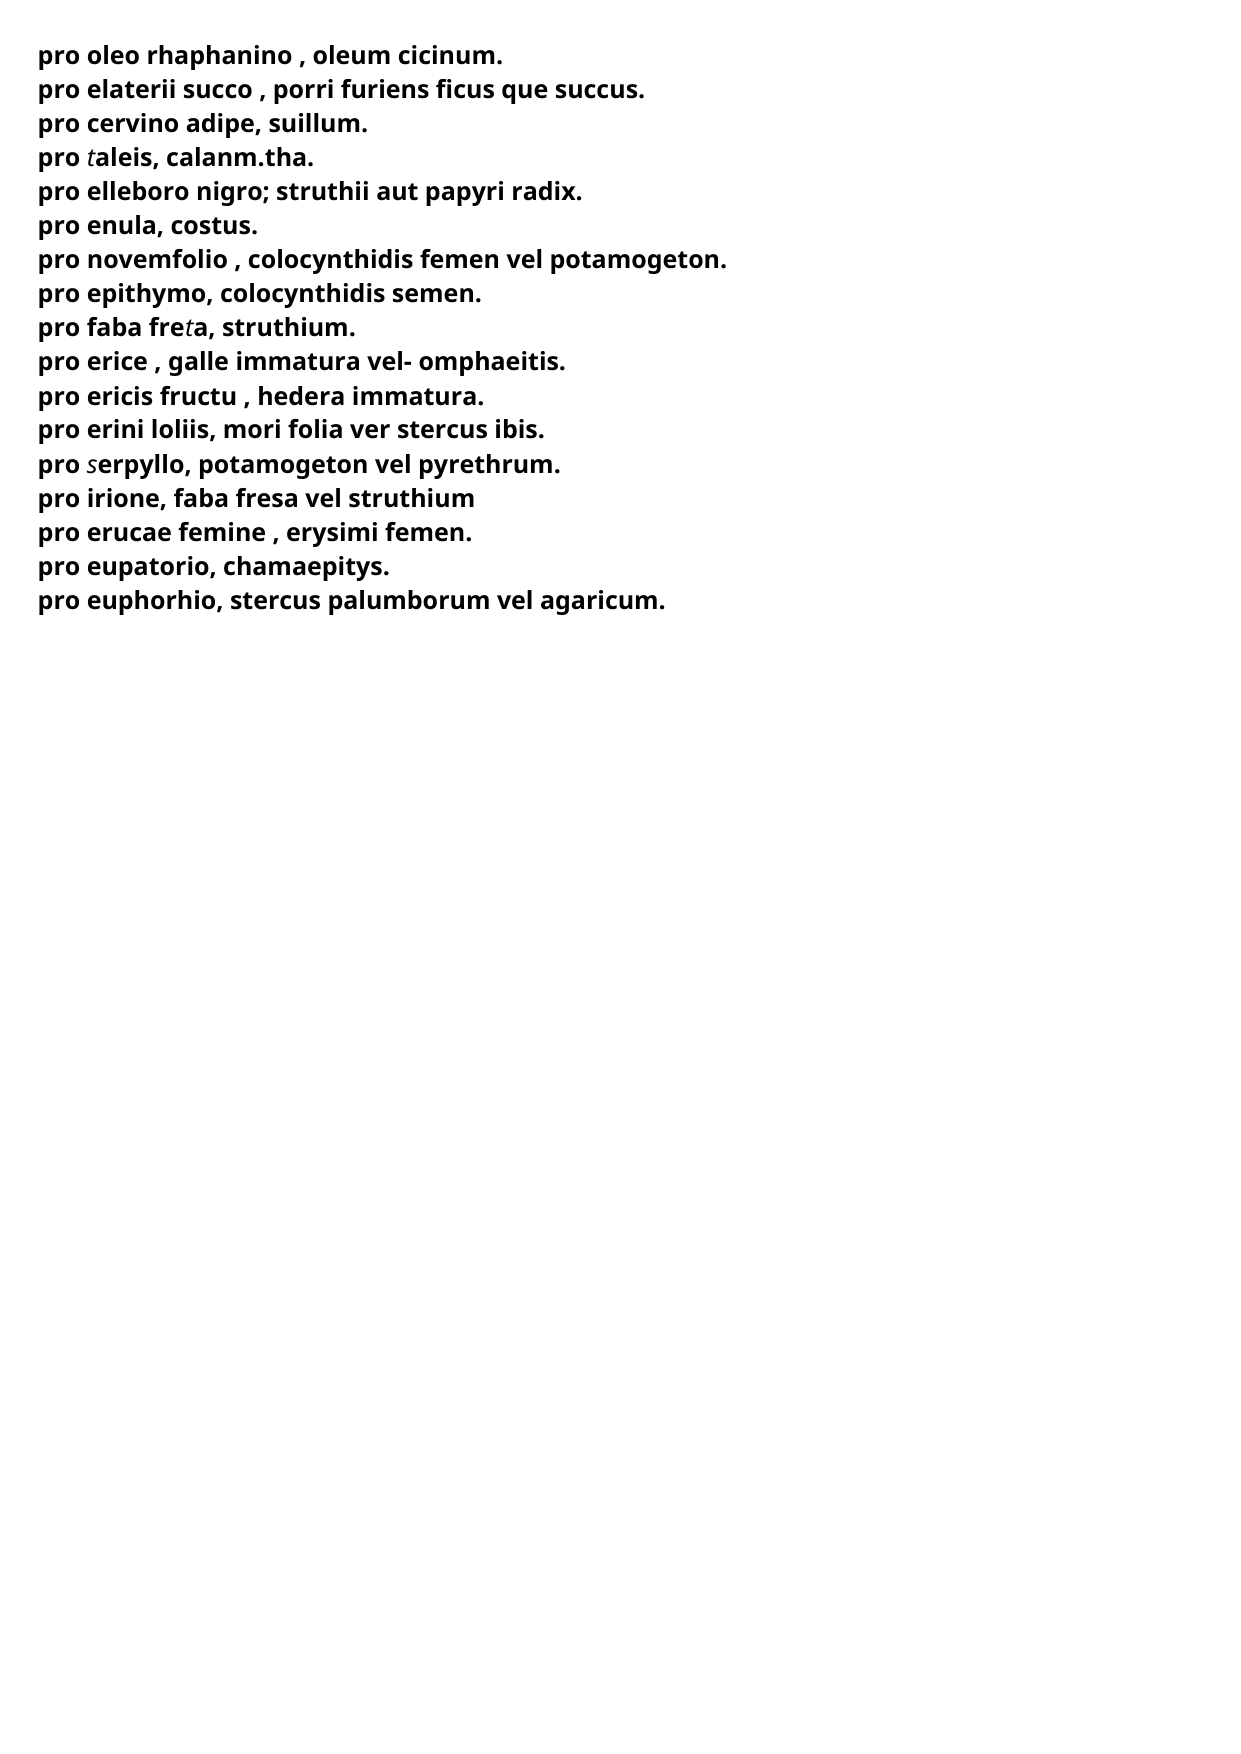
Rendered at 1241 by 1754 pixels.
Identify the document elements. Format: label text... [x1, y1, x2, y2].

text pro ericis fructu , hedera immatura. [37, 378, 1203, 412]
text pro elaterii succo , porri furiens ficus que succus. [37, 72, 1203, 106]
text pro epithymo, colocynthidis semen. [37, 276, 1203, 310]
text pro cervino adipe, suillum. [37, 106, 1203, 140]
text pro elleboro nigro; struthii aut papyri radix. [37, 174, 1203, 208]
text pro erice , galle immatura vel- omphaeitis. [37, 344, 1203, 378]
text pro taleis, calanm.tha. [37, 140, 1203, 174]
text pro novemfolio , colocynthidis femen vel potamogeton. [37, 242, 1203, 276]
text pro faba freta, struthium. [37, 310, 1203, 344]
text pro erini loliis, mori folia ver stercus ibis. [37, 412, 1203, 446]
text pro serpyllo, potamogeton vel pyrethrum. [37, 446, 1203, 480]
text pro enula, costus. [37, 208, 1203, 242]
text pro irione, faba fresa vel struthium pro erucae femine , erysimi femen. pro eupatorio, chamaepitys. [37, 480, 1203, 582]
text pro euphorhio, stercus palumborum vel agaricum. [37, 582, 1203, 617]
text pro oleo rhaphanino , oleum cicinum. [37, 37, 1203, 72]
